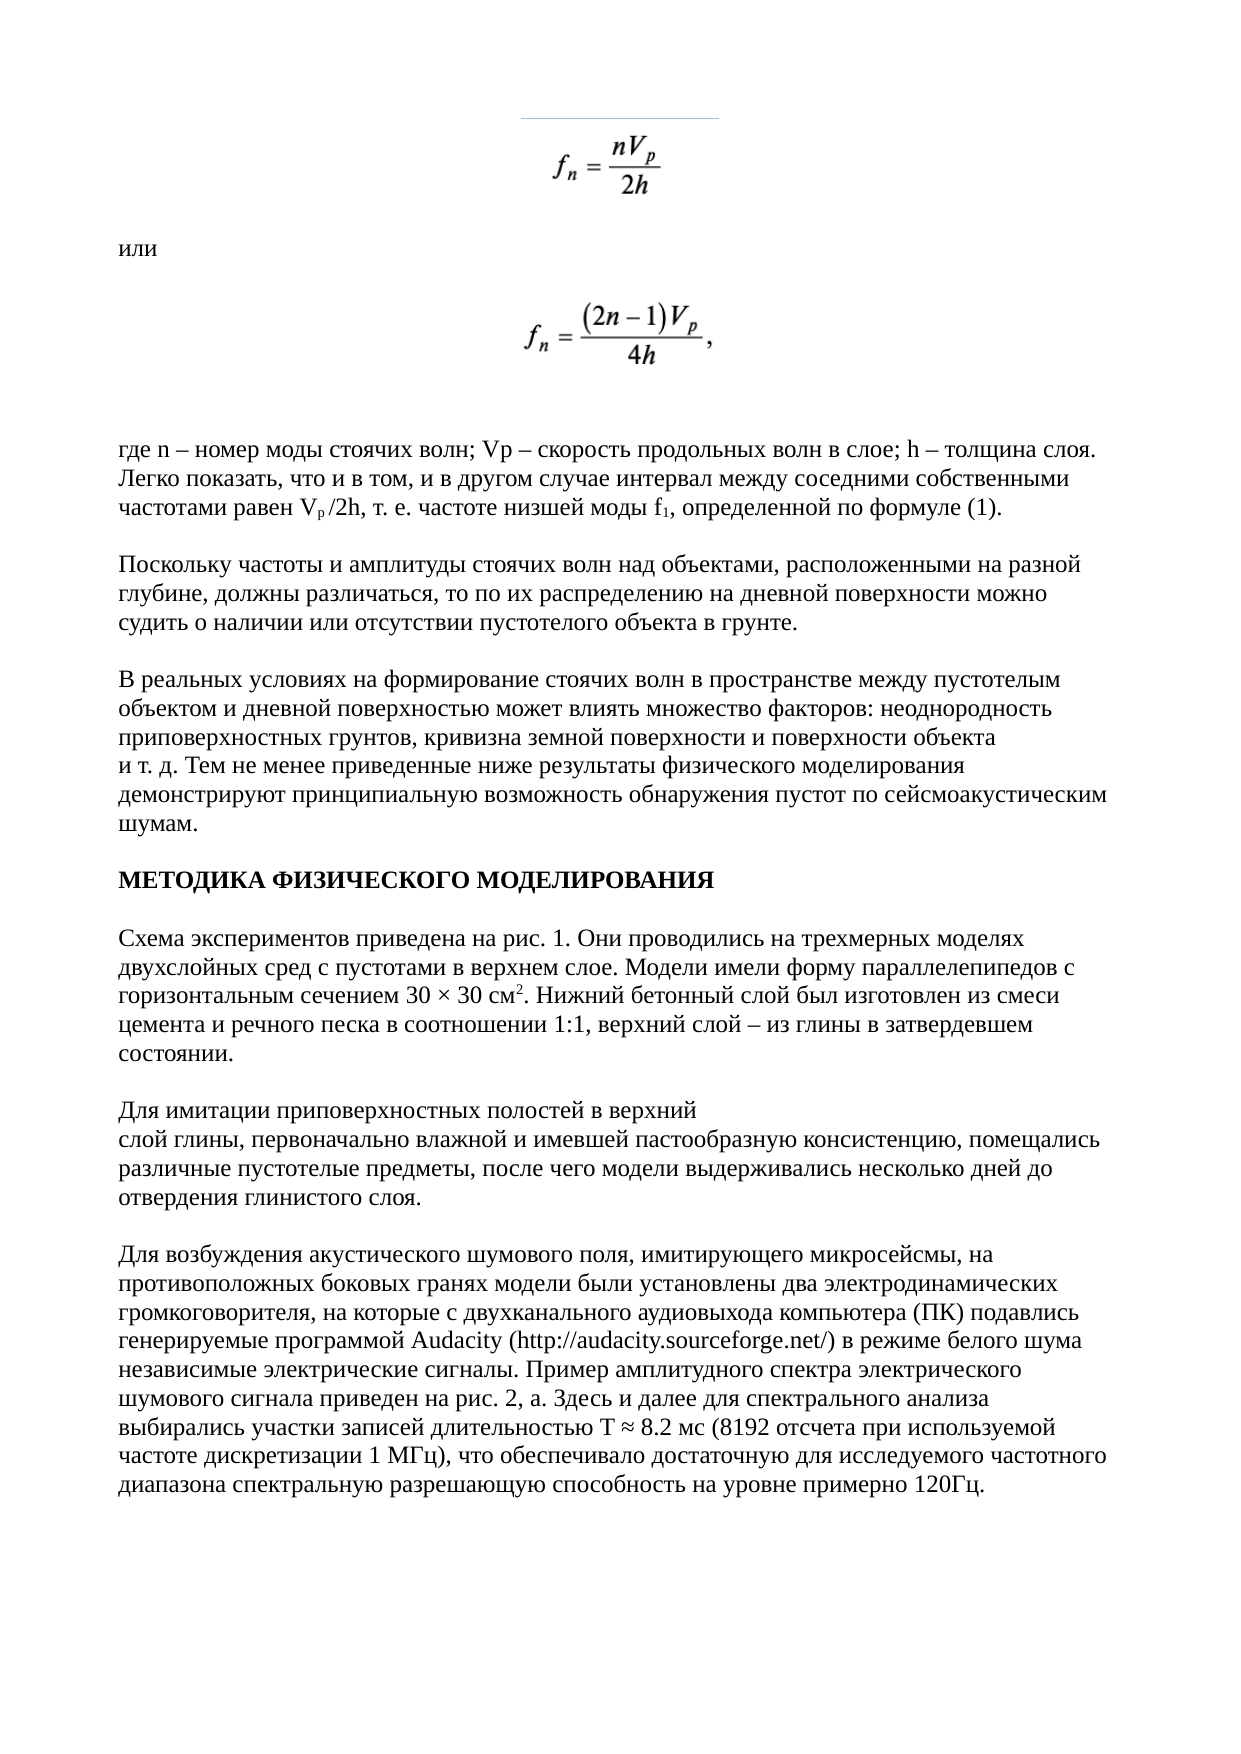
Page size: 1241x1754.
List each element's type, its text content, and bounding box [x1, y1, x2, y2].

picture [512, 290, 728, 381]
text где n – номер моды стоячих волн; Vp – скорость продольных волн в слое; h – толщина слоя. Легко показать, что и в том, и в другом случае интервал между соседними собственными частотами равен Vp /2h, т. е. частоте низшей моды f1, определенной по формуле (1). [118, 434, 1122, 521]
text Схема экспериментов приведена на рис. 1. Они проводились на трехмерных моделях двухслойных сред с пустотами в верхнем слое. Модели имели форму параллелепипедов с горизонтальным сечением 30 × 30 см2. Нижний бетонный слой был изготовлен из смеси цемента и речного песка в соотношении 1:1, верхний слой – из глины в затвердевшем состоянии. [118, 923, 1122, 1067]
text МЕТОДИКА ФИЗИЧЕСКОГО МОДЕЛИРОВАНИЯ [118, 866, 1122, 894]
picture [521, 118, 719, 219]
text генерируемые программой Audacity (http://audacity.sourceforge.net/) в режиме белого шума независимые электрические сигналы. Пример амплитудного спектра электрического шумового сигнала приведен на рис. 2, а. Здесь и далее для спектрального анализа [118, 1326, 1122, 1412]
text слой глины, первоначально влажной и имевшей пастообразную консистенцию, помещались различные пустотелые предметы, после чего модели выдерживались несколько дней до отвердения глинистого слоя. [118, 1124, 1122, 1211]
text Для имитации приповерхностных полостей в верхний [118, 1096, 1122, 1124]
text и т. д. Тем не менее приведенные ниже результаты физического моделирования демонстрируют принципиальную возможность обнаружения пустот по сейсмоакустическим шумам. [118, 751, 1122, 837]
text Для возбуждения акустического шумового поля, имитирующего микросейсмы, на противоположных боковых гранях модели были установлены два электродинамических громкоговорителя, на которые с двухканального аудиовыхода компьютера (ПК) подавлись [118, 1239, 1122, 1326]
text или [118, 233, 1122, 262]
text выбирались участки записей длительностью T ≈ 8.2 мс (8192 отсчета при используемой частоте дискретизации 1 МГц), что обеспечивало достаточную для исследуемого частотного диапазона спектральную разрешающую способность на уровне примерно 120Гц. [118, 1412, 1122, 1498]
text Поскольку частоты и амплитуды стоячих волн над объектами, расположенными на разной глубине, должны различаться, то по их распределению на дневной поверхности можно судить о наличии или отсутствии пустотелого объекта в грунте. [118, 549, 1122, 636]
text В реальных условиях на формирование стоячих волн в пространстве между пустотелым объектом и дневной поверхностью может влиять множество факторов: неоднородность приповерхностных грунтов, кривизна земной поверхности и поверхности объекта [118, 664, 1122, 751]
